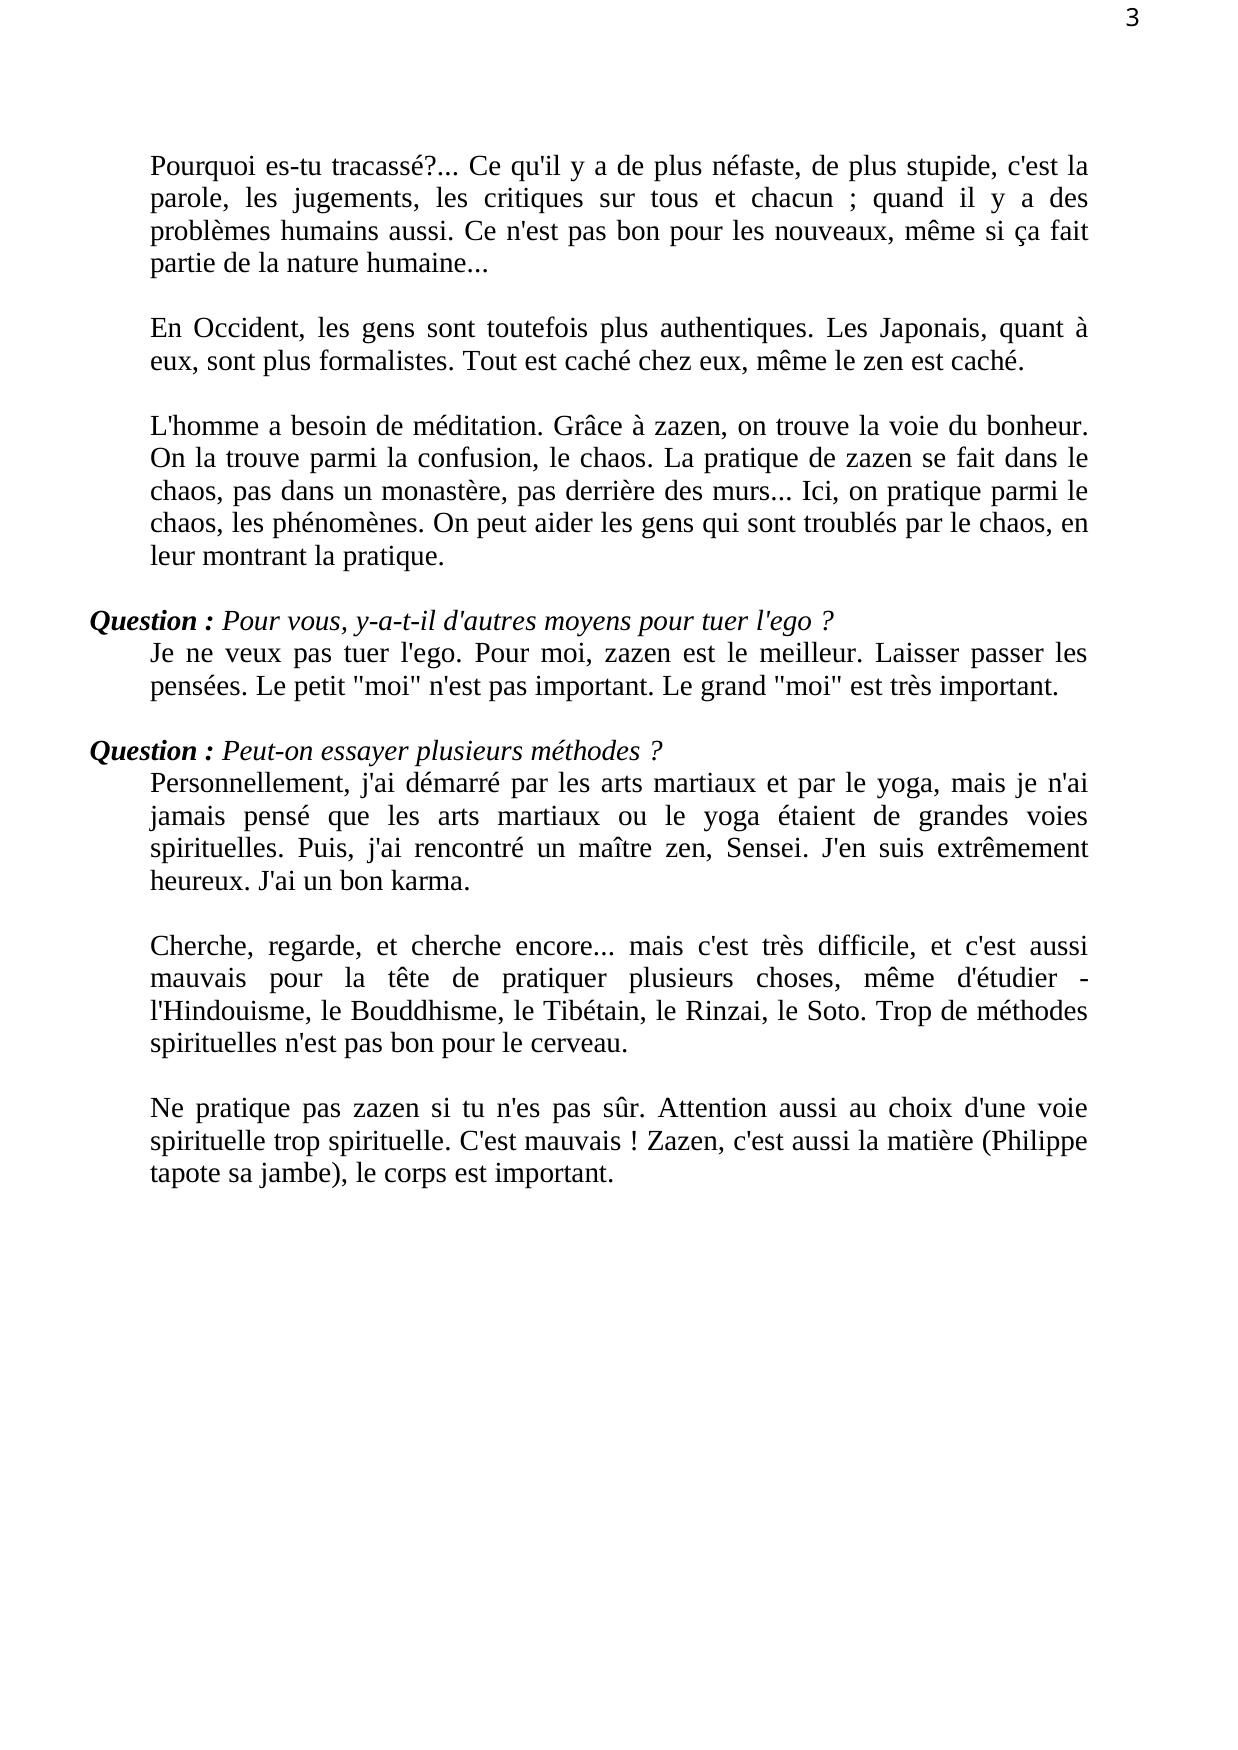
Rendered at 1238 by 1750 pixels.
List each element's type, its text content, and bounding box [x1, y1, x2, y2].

text Cherche, regarde, et cherche encore... mais c'est très difficile, et c'est aussi mauvais pour la tête de pratiquer plusieurs choses, même d'étudier -l'Hindouisme, le Bouddhisme, le Tibétain, le Rinzai, le Soto. Trop de méthodes spirituelles n'est pas bon pour le cerveau. [150, 929, 1090, 1059]
text Ne pratique pas zazen si tu n'es pas sûr. Attention aussi au choix d'une voie spirituelle trop spirituelle. C'est mauvais ! Zazen, c'est aussi la matière (Philippe tapote sa jambe), le corps est important. [150, 1092, 1090, 1189]
text Personnellement, j'ai démarré par les arts martiaux et par le yoga, mais je n'ai jamais pensé que les arts martiaux ou le yoga étaient de grandes voies spirituelles. Puis, j'ai rencontré un maître zen, Sensei. J'en suis extrêmement heureux. J'ai un bon karma. [150, 767, 1090, 897]
text Question : Pour vous, y-a-t-il d'autres moyens pour tuer l'ego ? [89, 604, 1090, 637]
text Je ne veux pas tuer l'ego. Pour moi, zazen est le meilleur. Laisser passer les pensées. Le petit "moi" n'est pas important. Le grand "moi" est très important. [150, 637, 1090, 702]
text En Occident, les gens sont toutefois plus authentiques. Les Japonais, quant à eux, sont plus formalistes. Tout est caché chez eux, même le zen est caché. [150, 312, 1090, 377]
text Question : Peut-on essayer plusieurs méthodes ? [89, 734, 1090, 767]
text Pourquoi es-tu tracassé?... Ce qu'il y a de plus néfaste, de plus stupide, c'est la parole, les jugements, les critiques sur tous et chacun ; quand il y a des problèmes humains aussi. Ce n'est pas bon pour les nouveaux, même si ça fait partie de la nature humaine... [150, 149, 1090, 279]
text L'homme a besoin de méditation. Grâce à zazen, on trouve la voie du bonheur. On la trouve parmi la confusion, le chaos. La pratique de zazen se fait dans le chaos, pas dans un monastère, pas derrière des murs... Ici, on pratique parmi le chaos, les phénomènes. On peut aider les gens qui sont troublés par le chaos, en leur montrant la pratique. [150, 409, 1090, 572]
